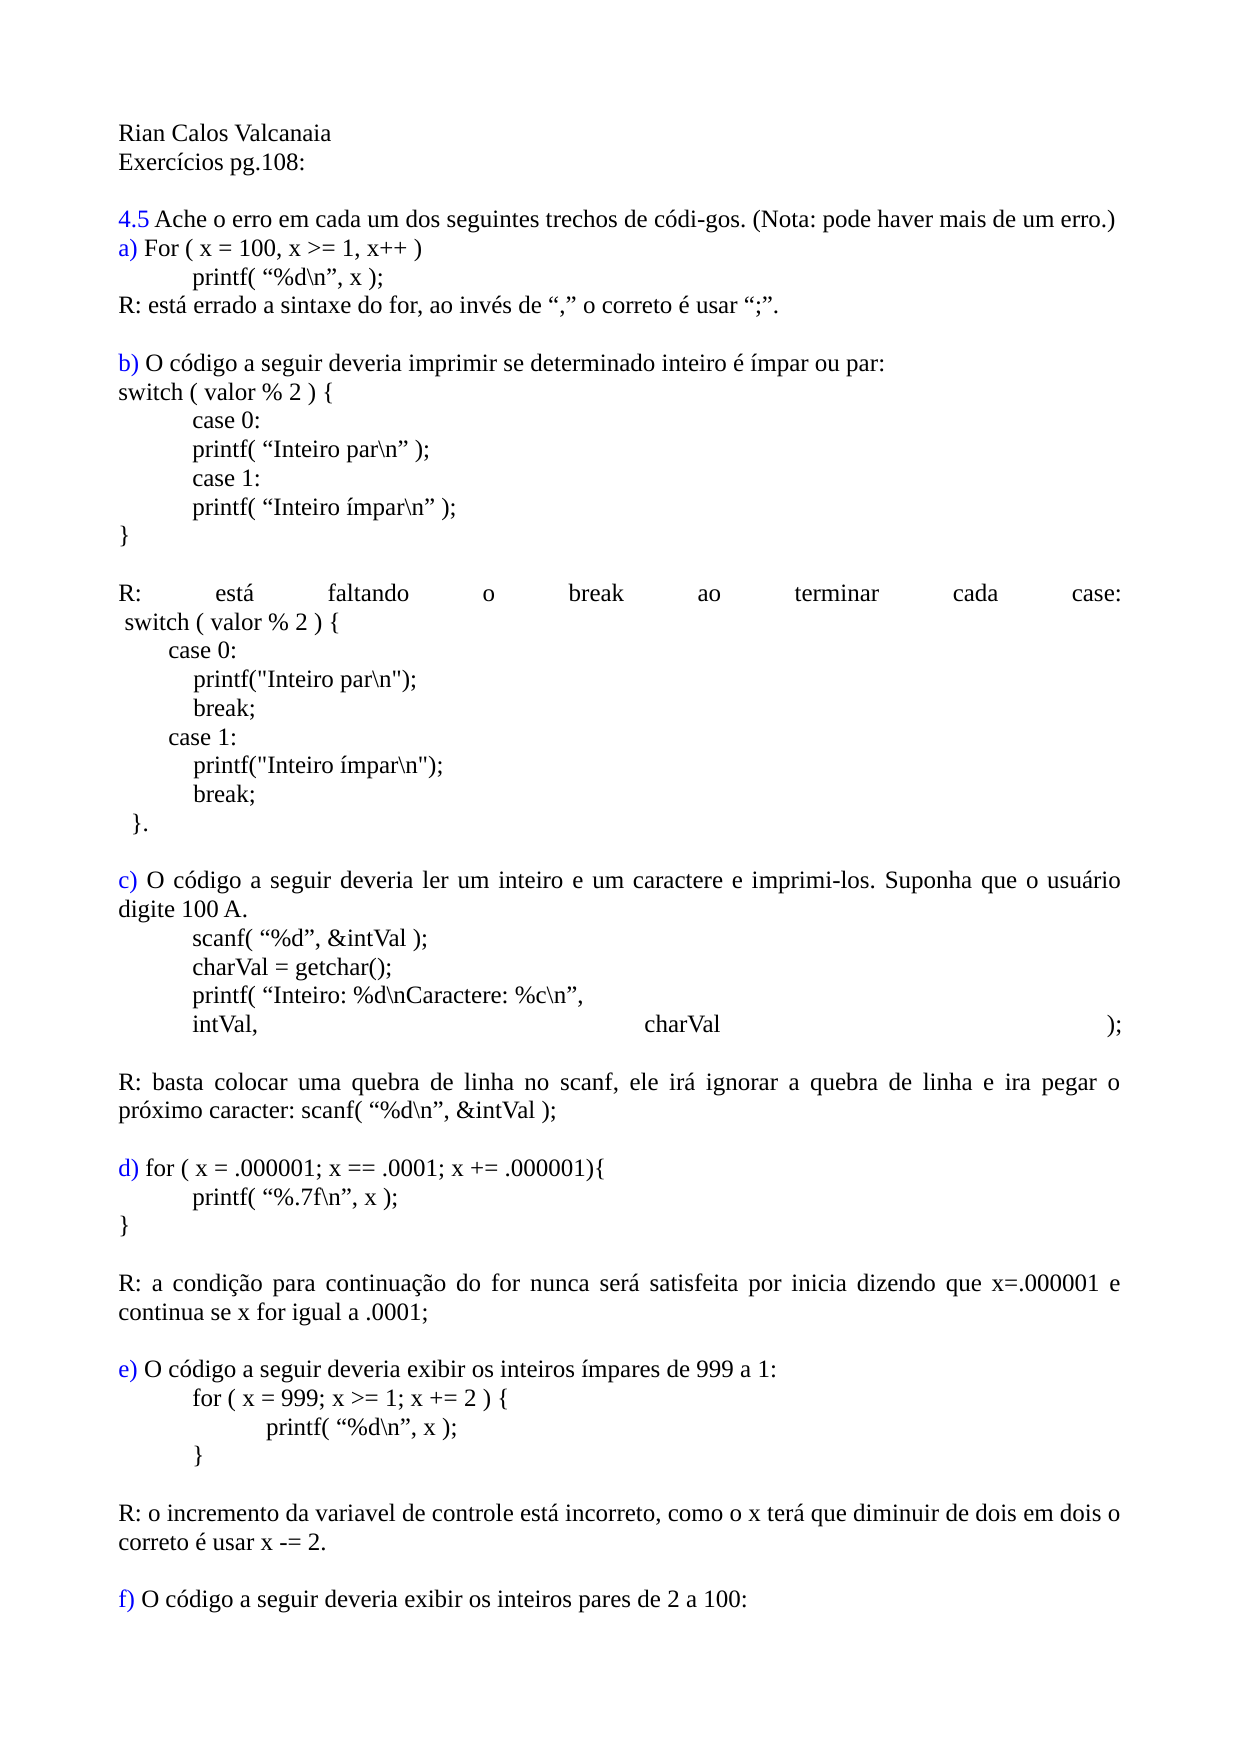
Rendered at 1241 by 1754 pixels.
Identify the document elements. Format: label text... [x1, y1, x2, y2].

text intVal, charVal ); R: basta colocar uma quebra de linha no scanf, ele irá ignorar a quebra de linha e ira pegar o próximo caracter: scanf( “%d\n”, &intVal ); [118, 1009, 1122, 1124]
text e) O código a seguir deveria exibir os inteiros ímpares de 999 a 1: [118, 1354, 1122, 1383]
text printf( “Inteiro ímpar\n” ); [118, 492, 1122, 521]
text 4.5 Ache o erro em cada um dos seguintes trechos de códi-gos. (Nota: pode haver mais de um erro.) [118, 204, 1122, 233]
text } [118, 1441, 1122, 1469]
text case 1: [118, 722, 1122, 751]
text case 1: [118, 463, 1122, 492]
text b) O código a seguir deveria imprimir se determinado inteiro é ímpar ou par: [118, 348, 1122, 377]
text case 0: [118, 406, 1122, 434]
text R: está faltando o break ao terminar cada case: switch ( valor % 2 ) { [118, 578, 1122, 636]
text case 0: [118, 636, 1122, 664]
text } [118, 521, 1122, 549]
text R: a condição para continuação do for nunca será satisfeita por inicia dizendo que x=.000001 e continua se x for igual a .0001; [118, 1268, 1122, 1326]
text printf("Inteiro par\n"); [118, 664, 1122, 693]
text printf( “%d\n”, x ); [118, 1412, 1122, 1441]
text R: o incremento da variavel de controle está incorreto, como o x terá que diminuir de dois em dois o correto é usar x -= 2. [118, 1498, 1122, 1556]
text break; [118, 693, 1122, 722]
text switch ( valor % 2 ) { [118, 377, 1122, 406]
text printf( “%.7f\n”, x ); [118, 1182, 1122, 1211]
text printf( “%d\n”, x ); [118, 262, 1122, 291]
text } [118, 1211, 1122, 1239]
text break; [118, 779, 1122, 808]
text }. [118, 808, 1122, 837]
text charVal = getchar(); [118, 952, 1122, 981]
text R: está errado a sintaxe do for, ao invés de “,” o correto é usar “;”. [118, 291, 1122, 319]
text printf("Inteiro ímpar\n"); [118, 751, 1122, 779]
text for ( x = 999; x >= 1; x += 2 ) { [118, 1383, 1122, 1412]
text Exercícios pg.108: [118, 147, 1122, 176]
text printf( “Inteiro: %d\nCaractere: %c\n”, [118, 981, 1122, 1009]
text c) O código a seguir deveria ler um inteiro e um caractere e imprimi-los. Suponha que o usuário digite 100 A. [118, 866, 1122, 923]
text printf( “Inteiro par\n” ); [118, 434, 1122, 463]
text a) For ( x = 100, x >= 1, x++ ) [118, 233, 1122, 262]
text scanf( “%d”, &intVal ); [118, 923, 1122, 952]
text Rian Calos Valcanaia [118, 118, 1122, 147]
text d) for ( x = .000001; x == .0001; x += .000001){ [118, 1153, 1122, 1182]
text f) O código a seguir deveria exibir os inteiros pares de 2 a 100: [118, 1584, 1122, 1613]
